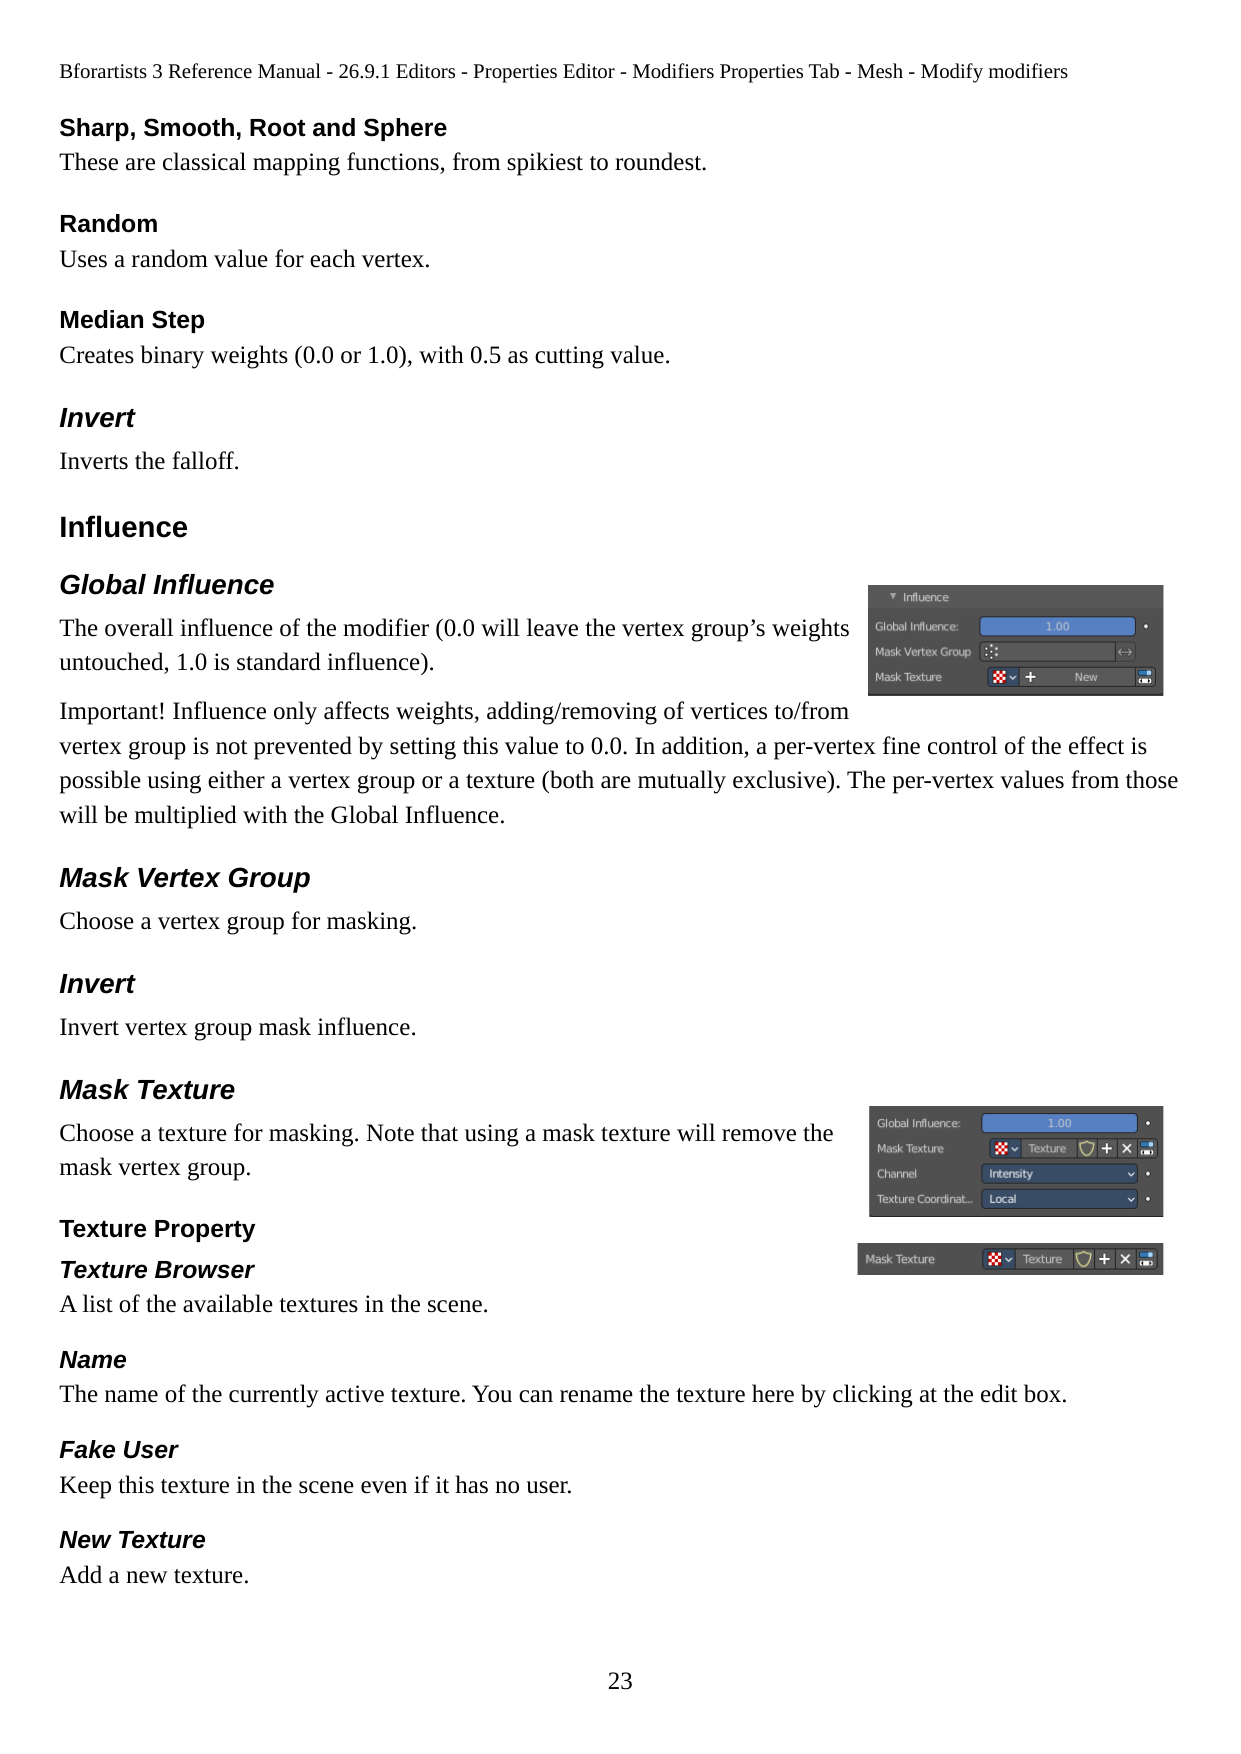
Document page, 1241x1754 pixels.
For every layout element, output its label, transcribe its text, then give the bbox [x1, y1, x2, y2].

subtitle Texture Browser [59, 1255, 1181, 1283]
picture [857, 1243, 1164, 1275]
subtitle Mask Vertex Group [59, 861, 1181, 893]
text A list of the available textures in the scene. [59, 1289, 1181, 1318]
subtitle Random [59, 209, 1181, 237]
picture [869, 1106, 1164, 1217]
subtitle Invert [59, 967, 1181, 999]
text Choose a texture for masking. Note that using a mask texture will remove the mask vertex group. [59, 1118, 869, 1181]
text Creates binary weights (0.0 or 1.0), with 0.5 as cutting value. [59, 340, 1181, 369]
subtitle Influence [59, 510, 1181, 543]
text These are classical mapping functions, from spikiest to roundest. [59, 147, 1181, 176]
text Choose a vertex group for masking. [59, 906, 1181, 934]
subtitle Median Step [59, 305, 1181, 334]
text Inverts the falloff. [59, 446, 1181, 475]
subtitle Invert [59, 402, 1181, 433]
subtitle Fake User [59, 1435, 1181, 1463]
subtitle Texture Property [59, 1214, 1181, 1242]
text The name of the currently active texture. You can rename the texture here by clicking at the edit box. [59, 1379, 1181, 1408]
text The overall influence of the modifier (0.0 will leave the vertex group’s weights untouched, 1.0 is standard influence). [59, 613, 868, 676]
text Important! Influence only affects weights, adding/removing of vertices to/from vertex group is not prevented by setting this value to 0.0. In addition, a per-vertex fine control of the effect is possible using either a vertex group or a texture (both are mutually exclusive). The per-vertex values from those will be multiplied with the Global Influence. [59, 696, 1181, 828]
subtitle New Texture [59, 1525, 1181, 1553]
subtitle Sharp, Smooth, Root and Sphere [59, 113, 1181, 141]
subtitle Mask Texture [59, 1073, 1181, 1105]
text Add a new texture. [59, 1560, 1181, 1588]
text Keep this texture in the scene even if it has no user. [59, 1470, 1181, 1498]
text Invert vertex group mask influence. [59, 1012, 1181, 1040]
subtitle Name [59, 1345, 1181, 1373]
picture [868, 585, 1164, 696]
subtitle Global Influence [59, 568, 1181, 600]
text Uses a random value for each vertex. [59, 244, 1181, 272]
